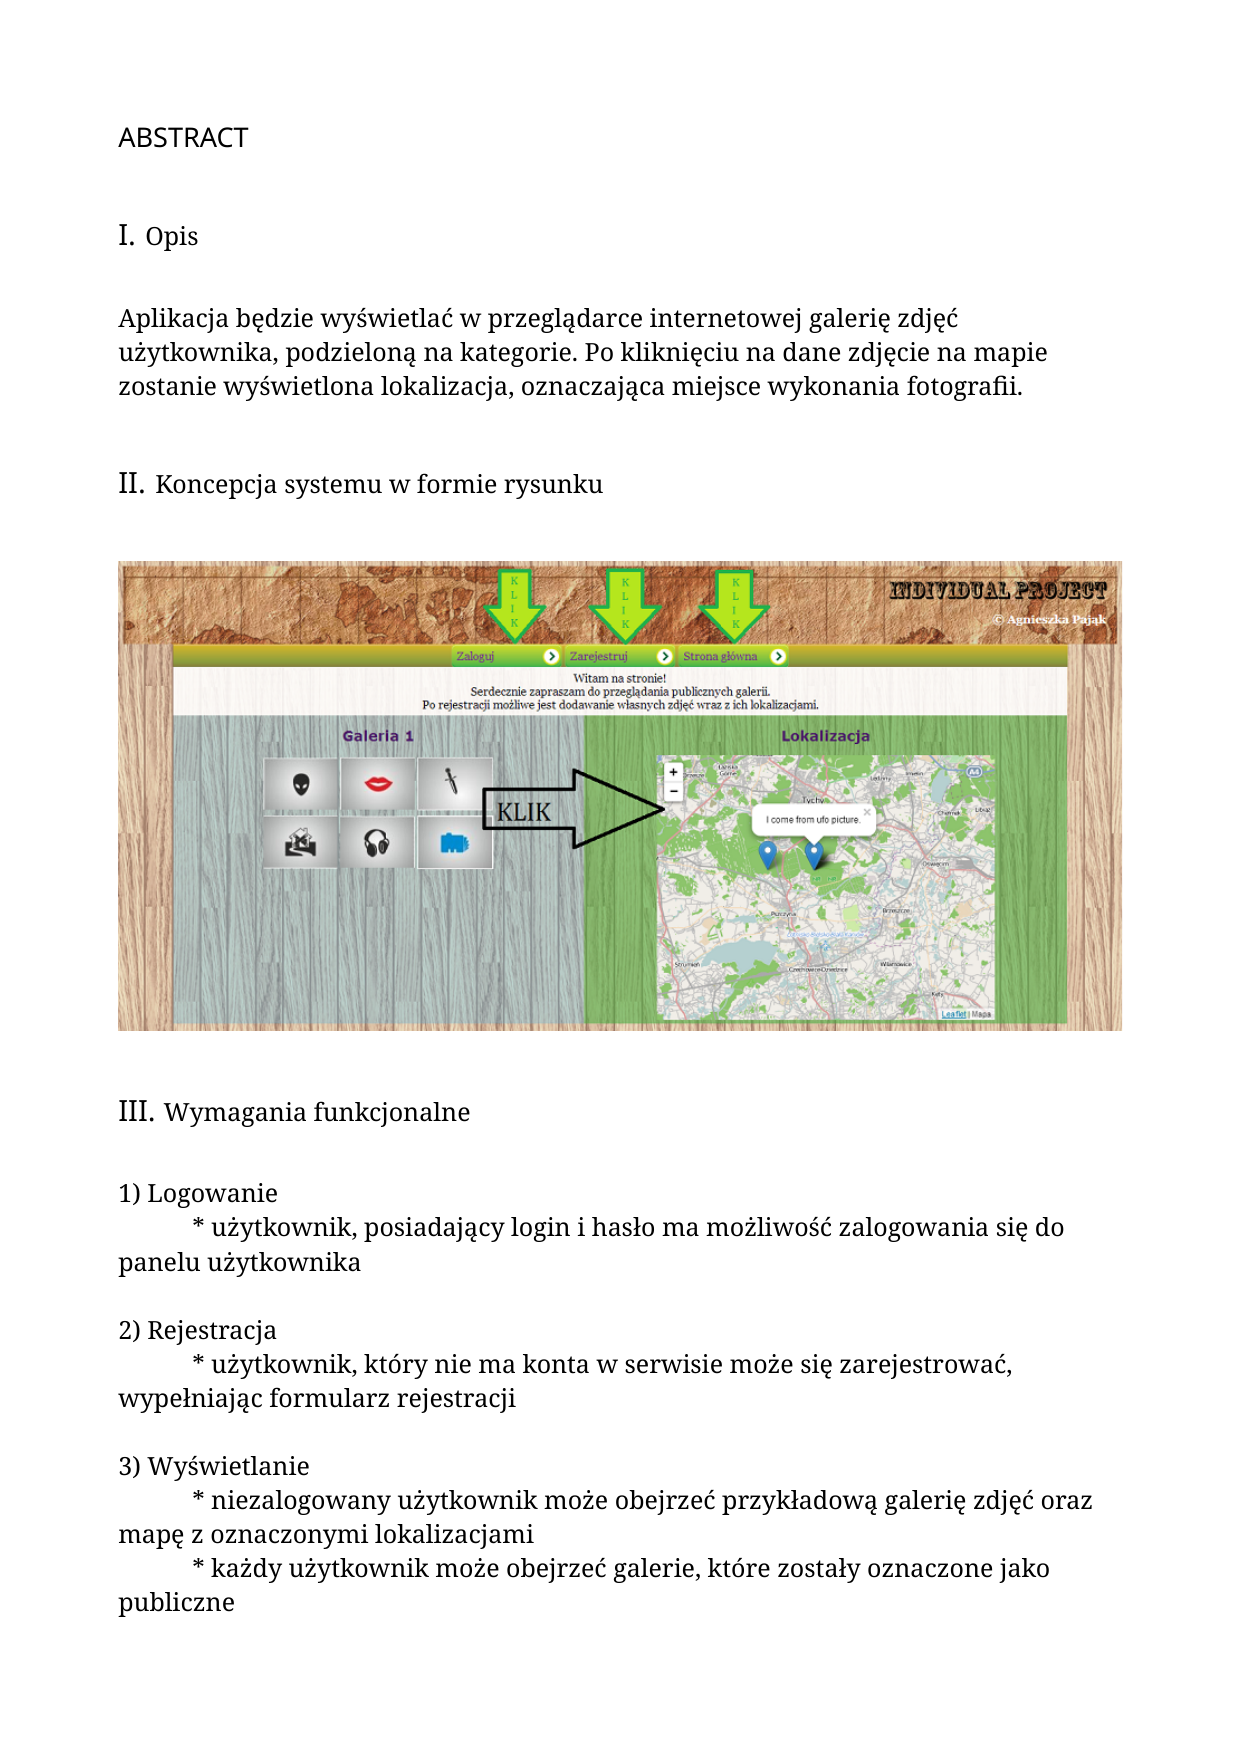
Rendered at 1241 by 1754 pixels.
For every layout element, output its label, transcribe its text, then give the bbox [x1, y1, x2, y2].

text * użytkownik, który nie ma konta w serwisie może się zarejestrować, wypełniając formularz rejestracji [118, 1346, 1122, 1414]
text 1) Logowanie [118, 1176, 1122, 1210]
text * niezalogowany użytkownik może obejrzeć przykładową galerię zdjęć oraz mapę z oznaczonymi lokalizacjami [118, 1483, 1122, 1551]
picture [118, 561, 1123, 1031]
text Aplikacja będzie wyświetlać w przeglądarce internetowej galerię zdjęć użytkownika, podzieloną na kategorie. Po kliknięciu na dane zdjęcie na mapie zostanie wyświetlona lokalizacja, oznaczająca miejsce wykonania fotografii. [118, 301, 1122, 403]
text * użytkownik, posiadający login i hasło ma możliwość zalogowania się do panelu użytkownika [118, 1210, 1122, 1278]
text 3) Wyświetlanie [118, 1448, 1122, 1483]
text * każdy użytkownik może obejrzeć galerie, które zostały oznaczone jako publiczne [118, 1551, 1122, 1619]
subtitle II. Koncepcja systemu w formie rysunku [118, 462, 1122, 502]
text 2) Rejestracja [118, 1312, 1122, 1346]
subtitle III. Wymagania funkcjonalne [118, 1090, 1122, 1129]
subtitle I. Opis [118, 214, 1122, 254]
text ABSTRACT [118, 118, 1122, 155]
